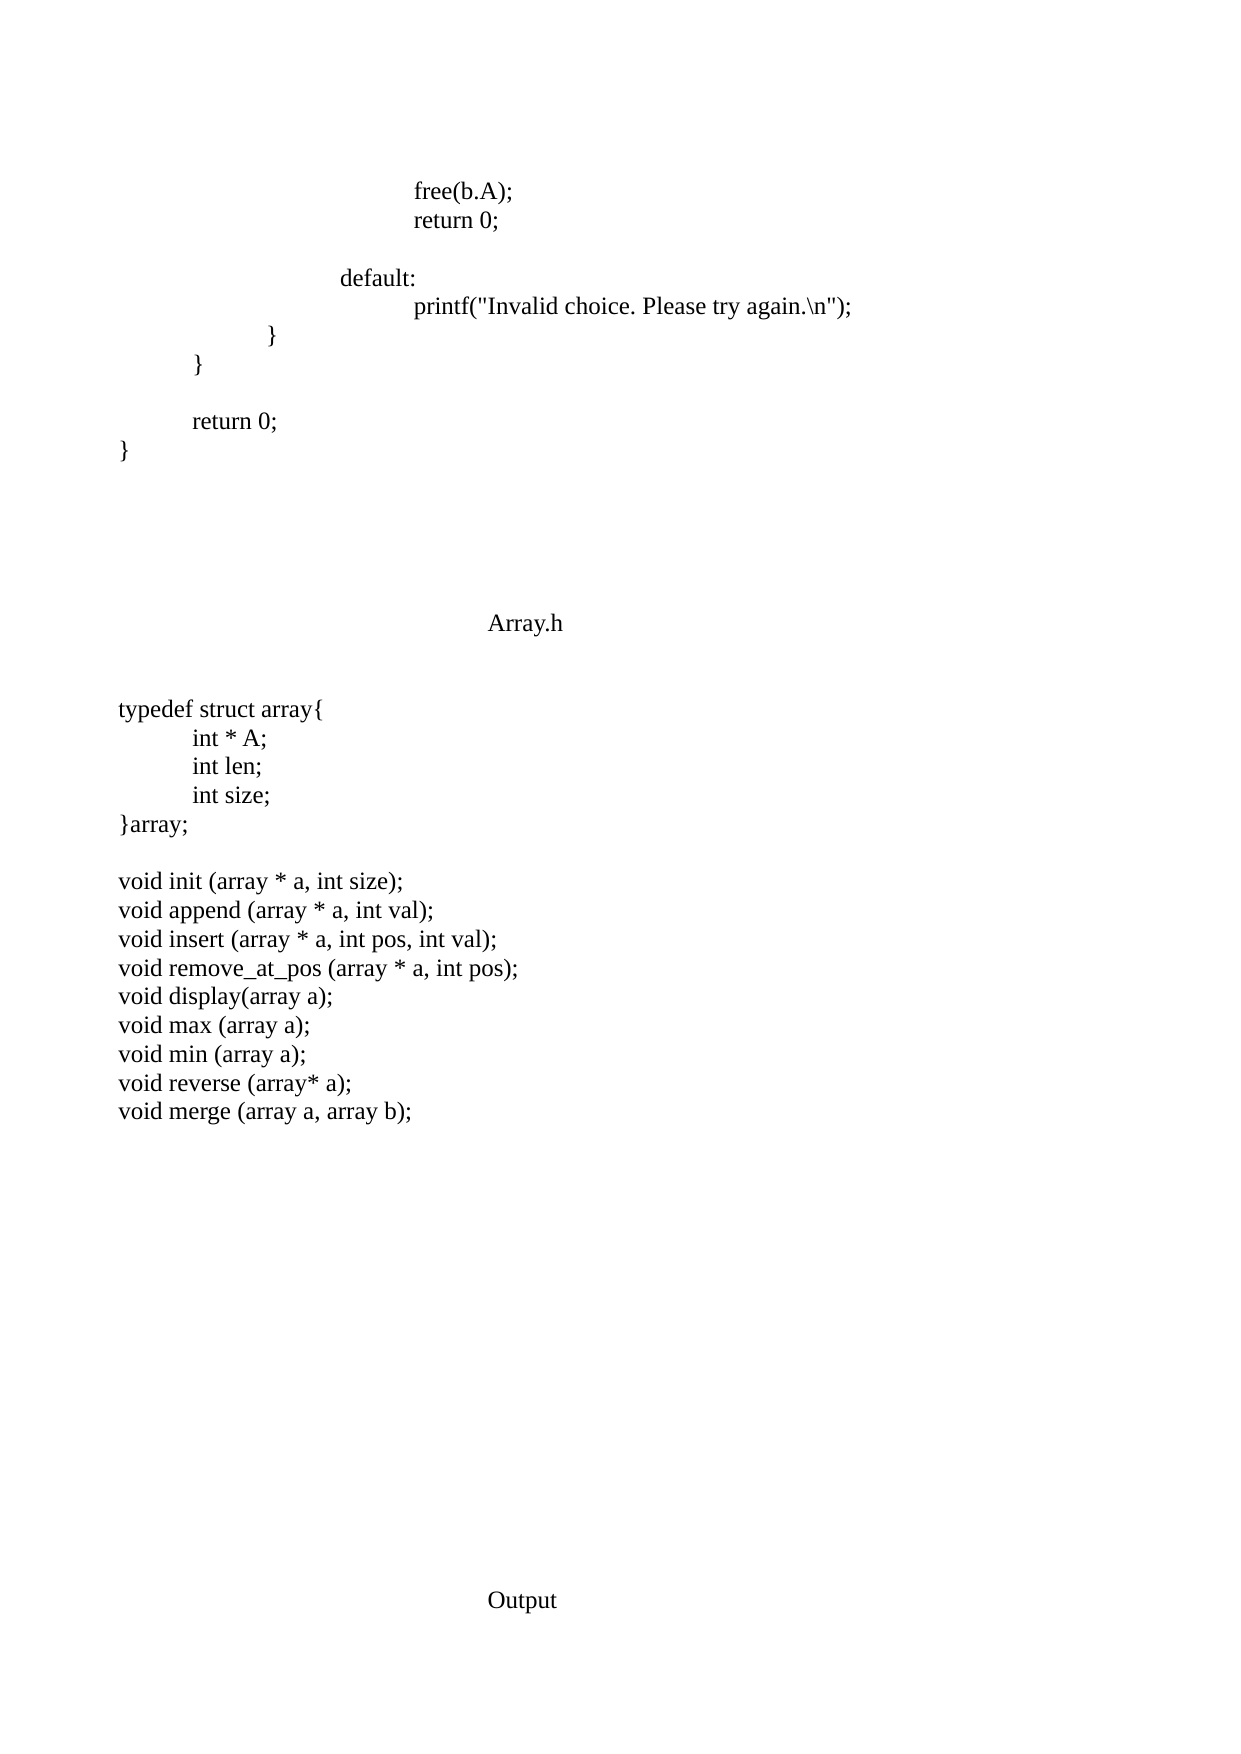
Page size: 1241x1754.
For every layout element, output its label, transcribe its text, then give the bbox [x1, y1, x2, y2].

text void reverse (array* a); [118, 1068, 1122, 1096]
text } [118, 349, 1122, 378]
text typedef struct array{ [118, 665, 1122, 723]
text default: [118, 263, 1122, 291]
text void min (array a); [118, 1039, 1122, 1068]
text void remove_at_pos (array * a, int pos); [118, 953, 1122, 981]
text }array; [118, 809, 1122, 838]
text } [118, 435, 1122, 464]
text printf("Invalid choice. Please try again.\n"); [118, 291, 1122, 320]
text free(b.A); [118, 176, 1122, 205]
text Array.h [118, 608, 1122, 636]
text void merge (array a, array b); [118, 1096, 1122, 1125]
text Output [118, 1585, 1122, 1614]
text void max (array a); [118, 1010, 1122, 1039]
text void display(array a); [118, 981, 1122, 1010]
text int * A; [118, 723, 1122, 751]
text return 0; [118, 406, 1122, 435]
text void append (array * a, int val); [118, 895, 1122, 924]
text int size; [118, 780, 1122, 809]
text } [118, 320, 1122, 349]
text void insert (array * a, int pos, int val); [118, 924, 1122, 953]
text int len; [118, 751, 1122, 780]
text return 0; [118, 205, 1122, 234]
text void init (array * a, int size); [118, 866, 1122, 895]
